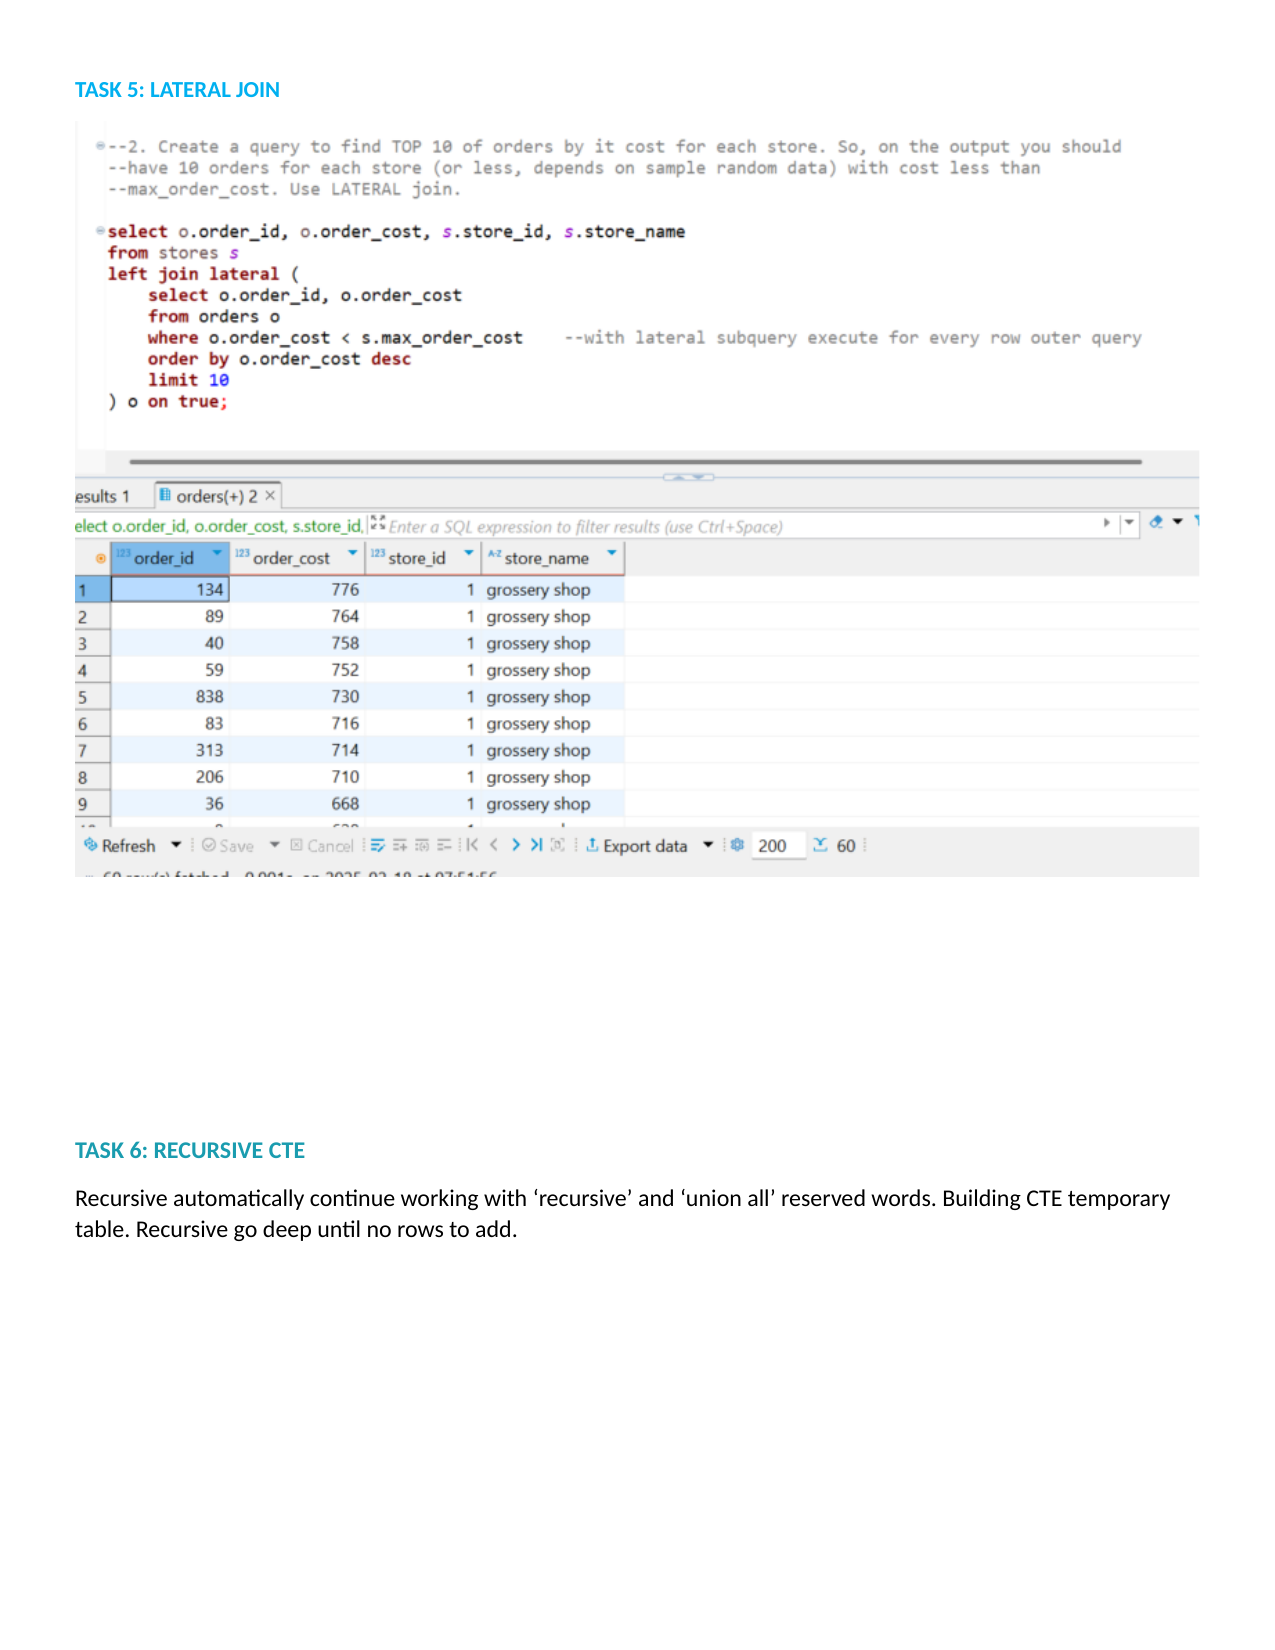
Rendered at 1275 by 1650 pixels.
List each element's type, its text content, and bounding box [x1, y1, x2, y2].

text Recursive automatically continue working with ‘recursive’ and ‘union all’ reserved words. Building CTE temporary table. Recursive go deep until no rows to add. [75, 1183, 1200, 1243]
text TASK 5: LATERAL JOIN [75, 75, 1200, 103]
text TASK 6: RECURSIVE CTE [75, 1135, 1200, 1164]
